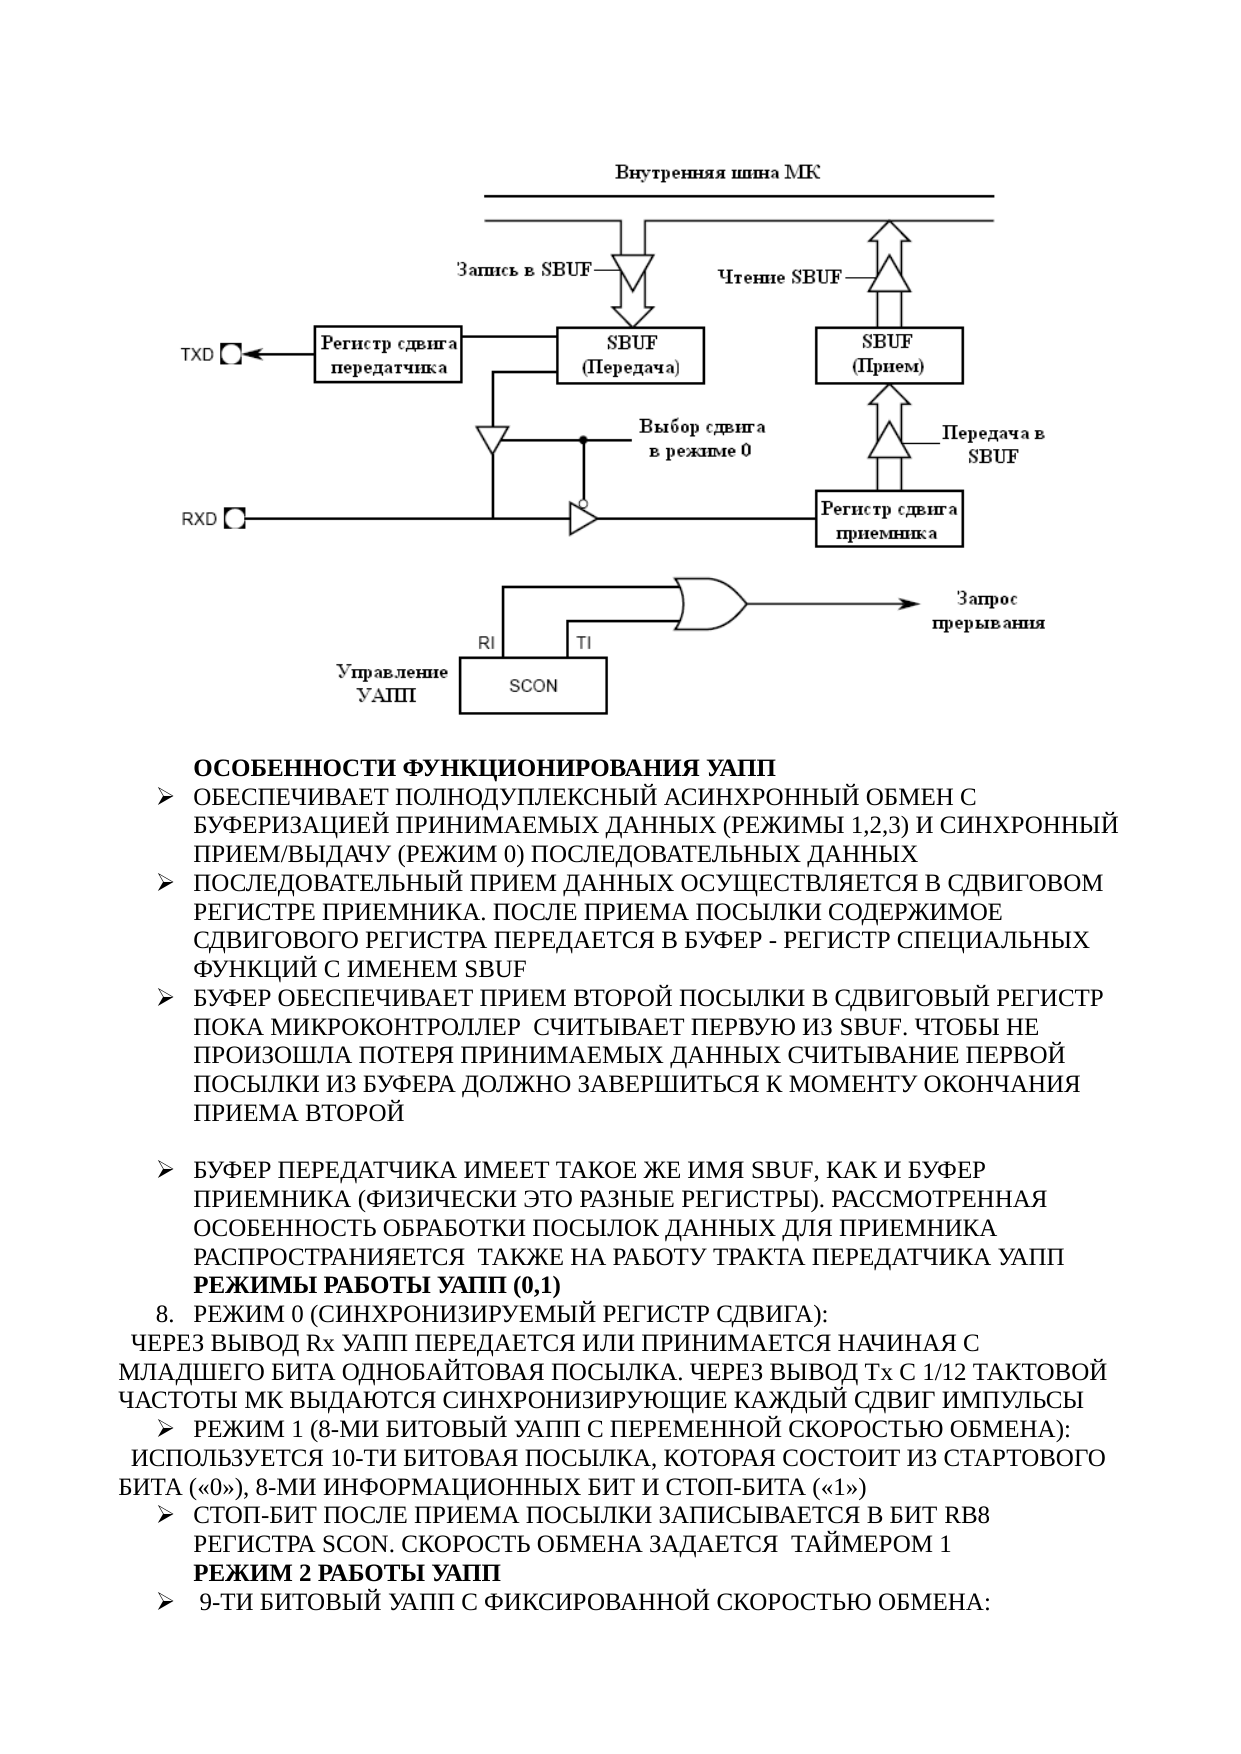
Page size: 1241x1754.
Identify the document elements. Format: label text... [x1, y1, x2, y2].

text ОСОБЕННОСТИ ФУНКЦИОНИРОВАНИЯ УАПП [193, 753, 1122, 782]
list БУФЕР ПЕРЕДАТЧИКА ИМЕЕТ ТАКОЕ ЖЕ ИМЯ SBUF, КАК И БУФЕР ПРИЕМНИКА (ФИЗИЧЕСКИ ЭТО РАЗНЫЕ РЕГИСТРЫ). РАССМОТРЕННАЯ ОСОБЕННОСТЬ ОБРАБОТКИ ПОСЫЛОК ДАННЫХ ДЛЯ ПРИЕМНИКА РАСПРОСТРАНИЯЕТСЯ ТАКЖЕ НА РАБОТУ ТРАКТА ПЕРЕДАТЧИКА УАПП [156, 1156, 1122, 1271]
picture [118, 118, 1093, 754]
list 9-ТИ БИТОВЫЙ УАПП С ФИКСИРОВАННОЙ СКОРОСТЬЮ ОБМЕНА: [156, 1587, 1122, 1616]
text РЕЖИМЫ РАБОТЫ УАПП (0,1) [193, 1271, 1122, 1299]
list БУФЕР ОБЕСПЕЧИВАЕТ ПРИЕМ ВТОРОЙ ПОСЫЛКИ В СДВИГОВЫЙ РЕГИСТР ПОКА МИКРОКОНТРОЛЛЕР СЧИТЫВАЕТ ПЕРВУЮ ИЗ SBUF. ЧТОБЫ НЕ ПРОИЗОШЛА ПОТЕРЯ ПРИНИМАЕМЫХ ДАННЫХ СЧИТЫВАНИЕ ПЕРВОЙ ПОСЫЛКИ ИЗ БУФЕРА ДОЛЖНО ЗАВЕРШИТЬСЯ К МОМЕНТУ ОКОНЧАНИЯ ПРИЕМА ВТОРОЙ [156, 983, 1122, 1127]
list ПОСЛЕДОВАТЕЛЬНЫЙ ПРИЕМ ДАННЫХ ОСУЩЕСТВЛЯЕТСЯ В СДВИГОВОМ РЕГИСТРЕ ПРИЕМНИКА. ПОСЛЕ ПРИЕМА ПОСЫЛКИ СОДЕРЖИМОЕ СДВИГОВОГО РЕГИСТРА ПЕРЕДАЕТСЯ В БУФЕР - РЕГИСТР СПЕЦИАЛЬНЫХ ФУНКЦИЙ С ИМЕНЕМ SBUF [156, 868, 1122, 983]
list РЕЖИМ 1 (8-МИ БИТОВЫЙ УАПП С ПЕРЕМЕННОЙ СКОРОСТЬЮ ОБМЕНА): [156, 1414, 1122, 1443]
list СТОП-БИТ ПОСЛЕ ПРИЕМА ПОСЫЛКИ ЗАПИСЫВАЕТСЯ В БИТ RB8 РЕГИСТРА SCON. СКОРОСТЬ ОБМЕНА ЗАДАЕТСЯ ТАЙМЕРОМ 1 [156, 1501, 1122, 1558]
text РЕЖИМ 2 РАБОТЫ УАПП [193, 1558, 1122, 1587]
list РЕЖИМ 0 (СИНХРОНИЗИРУЕМЫЙ РЕГИСТР СДВИГА): [156, 1299, 1122, 1328]
text ЧЕРЕЗ ВЫВОД Rx УАПП ПЕРЕДАЕТСЯ ИЛИ ПРИНИМАЕТСЯ НАЧИНАЯ С МЛАДШЕГО БИТА ОДНОБАЙТОВАЯ ПОСЫЛКА. ЧЕРЕЗ ВЫВОД Тx С 1/12 ТАКТОВОЙ ЧАСТОТЫ МК ВЫДАЮТСЯ СИНХРОНИЗИРУЮЩИЕ КАЖДЫЙ СДВИГ ИМПУЛЬСЫ [118, 1328, 1122, 1414]
text ИСПОЛЬЗУЕТСЯ 10-ТИ БИТОВАЯ ПОСЫЛКА, КОТОРАЯ СОСТОИТ ИЗ СТАРТОВОГО БИТА («0»), 8-МИ ИНФОРМАЦИОННЫХ БИТ И СТОП-БИТА («1») [118, 1443, 1122, 1501]
list ОБЕСПЕЧИВАЕТ ПОЛНОДУПЛЕКСНЫЙ АСИНХРОННЫЙ ОБМЕН С БУФЕРИЗАЦИЕЙ ПРИНИМАЕМЫХ ДАННЫХ (РЕЖИМЫ 1,2,3) И СИНХРОННЫЙ ПРИЕМ/ВЫДАЧУ (РЕЖИМ 0) ПОСЛЕДОВАТЕЛЬНЫХ ДАННЫХ [156, 782, 1122, 868]
